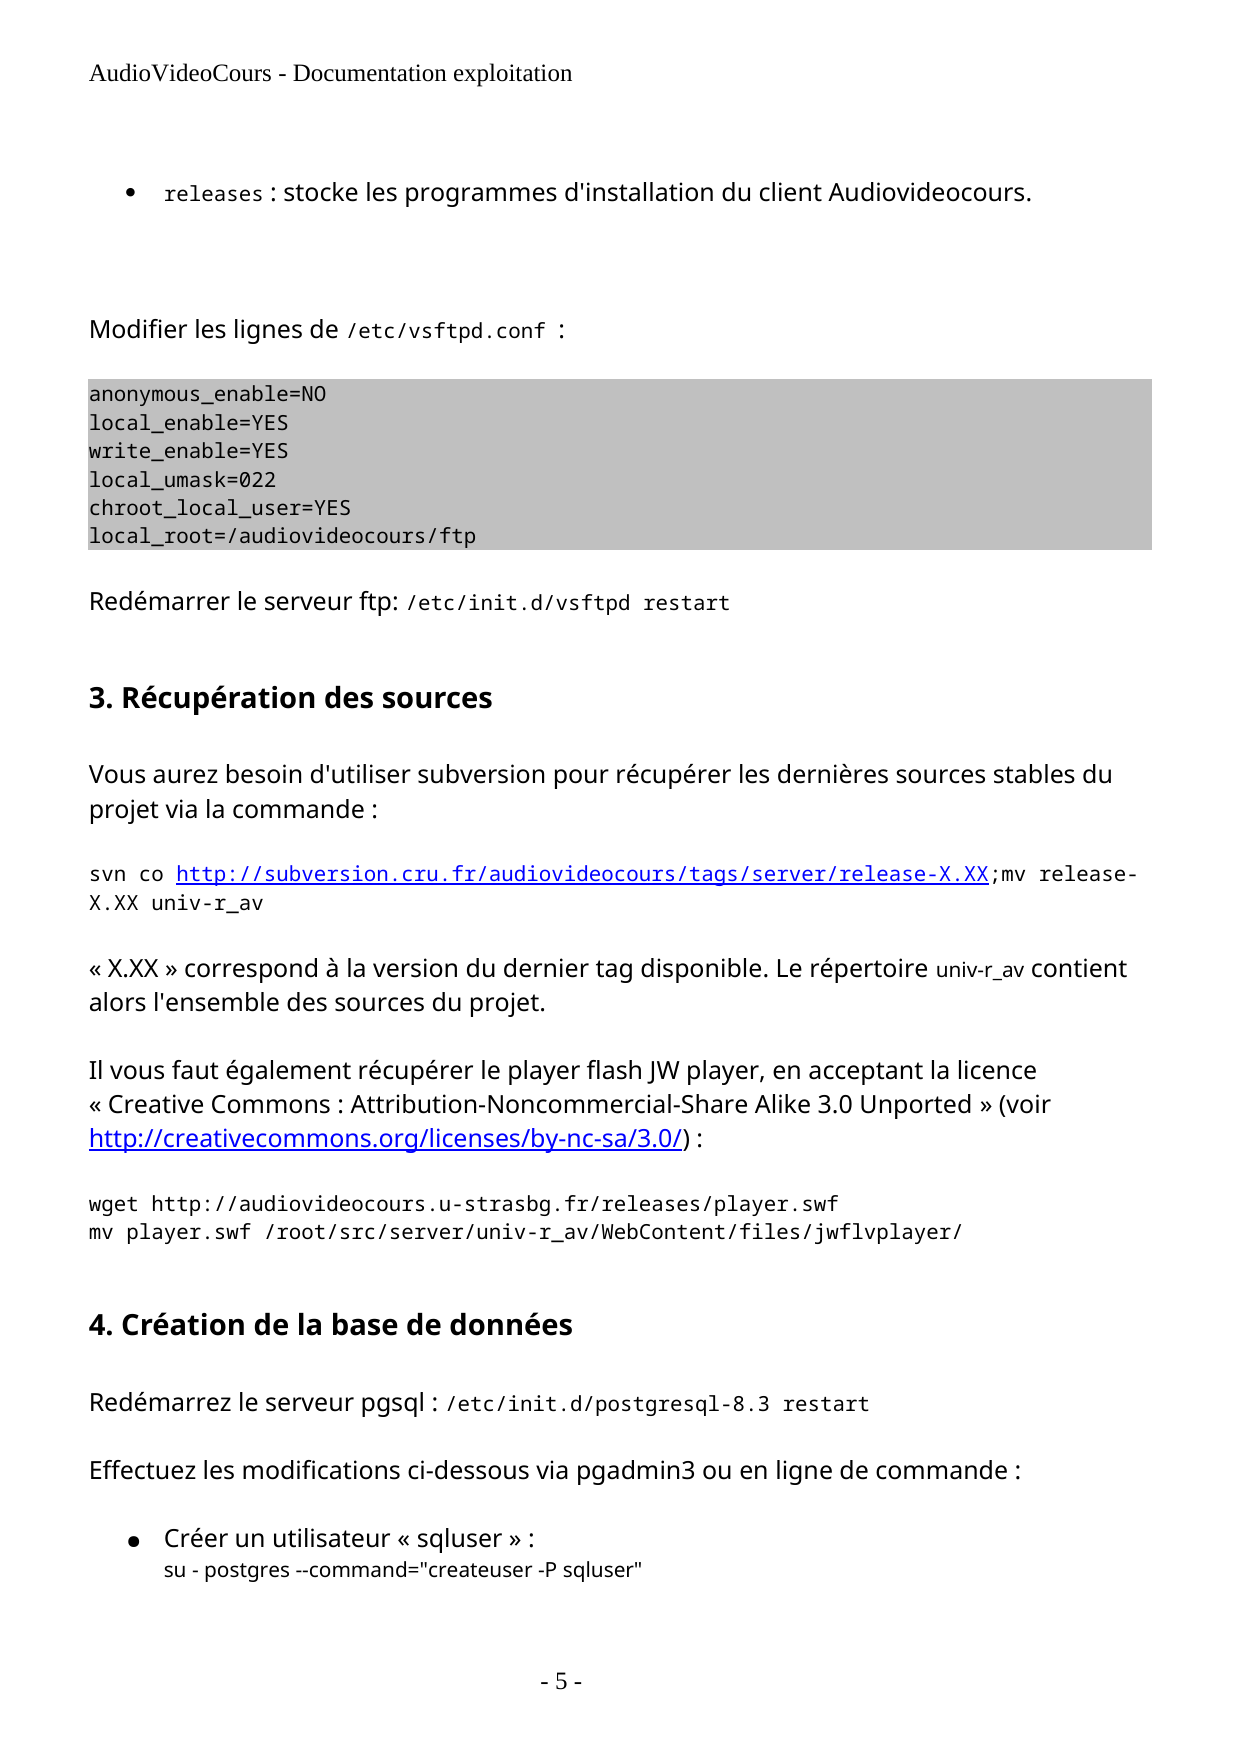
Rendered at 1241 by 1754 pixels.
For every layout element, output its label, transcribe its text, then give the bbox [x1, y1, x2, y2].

text Redémarrer le serveur ftp: /etc/init.d/vsftpd restart [88, 584, 1152, 618]
text Vous aurez besoin d'utiliser subversion pour récupérer les dernières sources stables du projet via la commande : [88, 757, 1152, 825]
text mv player.swf /root/src/server/univ-r_av/WebContent/files/jwflvplayer/ [88, 1217, 1152, 1246]
text « X.XX » correspond à la version du dernier tag disponible. Le répertoire univ-r_av contient alors l'ensemble des sources du projet. [88, 950, 1152, 1018]
text Effectuez les modifications ci-dessous via pgadmin3 ou en ligne de commande : [88, 1453, 1152, 1487]
list Créer un utilisateur « sqluser » : su - postgres --command="createuser -P sqluser" [126, 1521, 1152, 1583]
subtitle 4. Création de la base de données [88, 1305, 1152, 1344]
text local_umask=022 chroot_local_user=YES local_root=/audiovideocours/ftp [88, 465, 1152, 550]
text wget http://audiovideocours.u-strasbg.fr/releases/player.swf [88, 1189, 1152, 1217]
subtitle 3. Récupération des sources [88, 677, 1152, 717]
list releases : stocke les programmes d'installation du client Audiovideocours. [126, 175, 1152, 277]
text Il vous faut également récupérer le player flash JW player, en acceptant la licence « Creative Commons : Attribution-Noncommercial-Share Alike 3.0 Unported » (voir http://creativecommons.org/licenses/by-nc-sa/3.0/) : [88, 1052, 1152, 1155]
text anonymous_enable=NO local_enable=YES write_enable=YES [88, 379, 1152, 465]
text Modifier les lignes de /etc/vsftpd.conf : [88, 311, 1152, 345]
text Redémarrez le serveur pgsql : /etc/init.d/postgresql-8.3 restart [88, 1385, 1152, 1419]
text svn co http://subversion.cru.fr/audiovideocours/tags/server/release-X.XX;mv release-X.XX univ-r_av [88, 859, 1152, 916]
